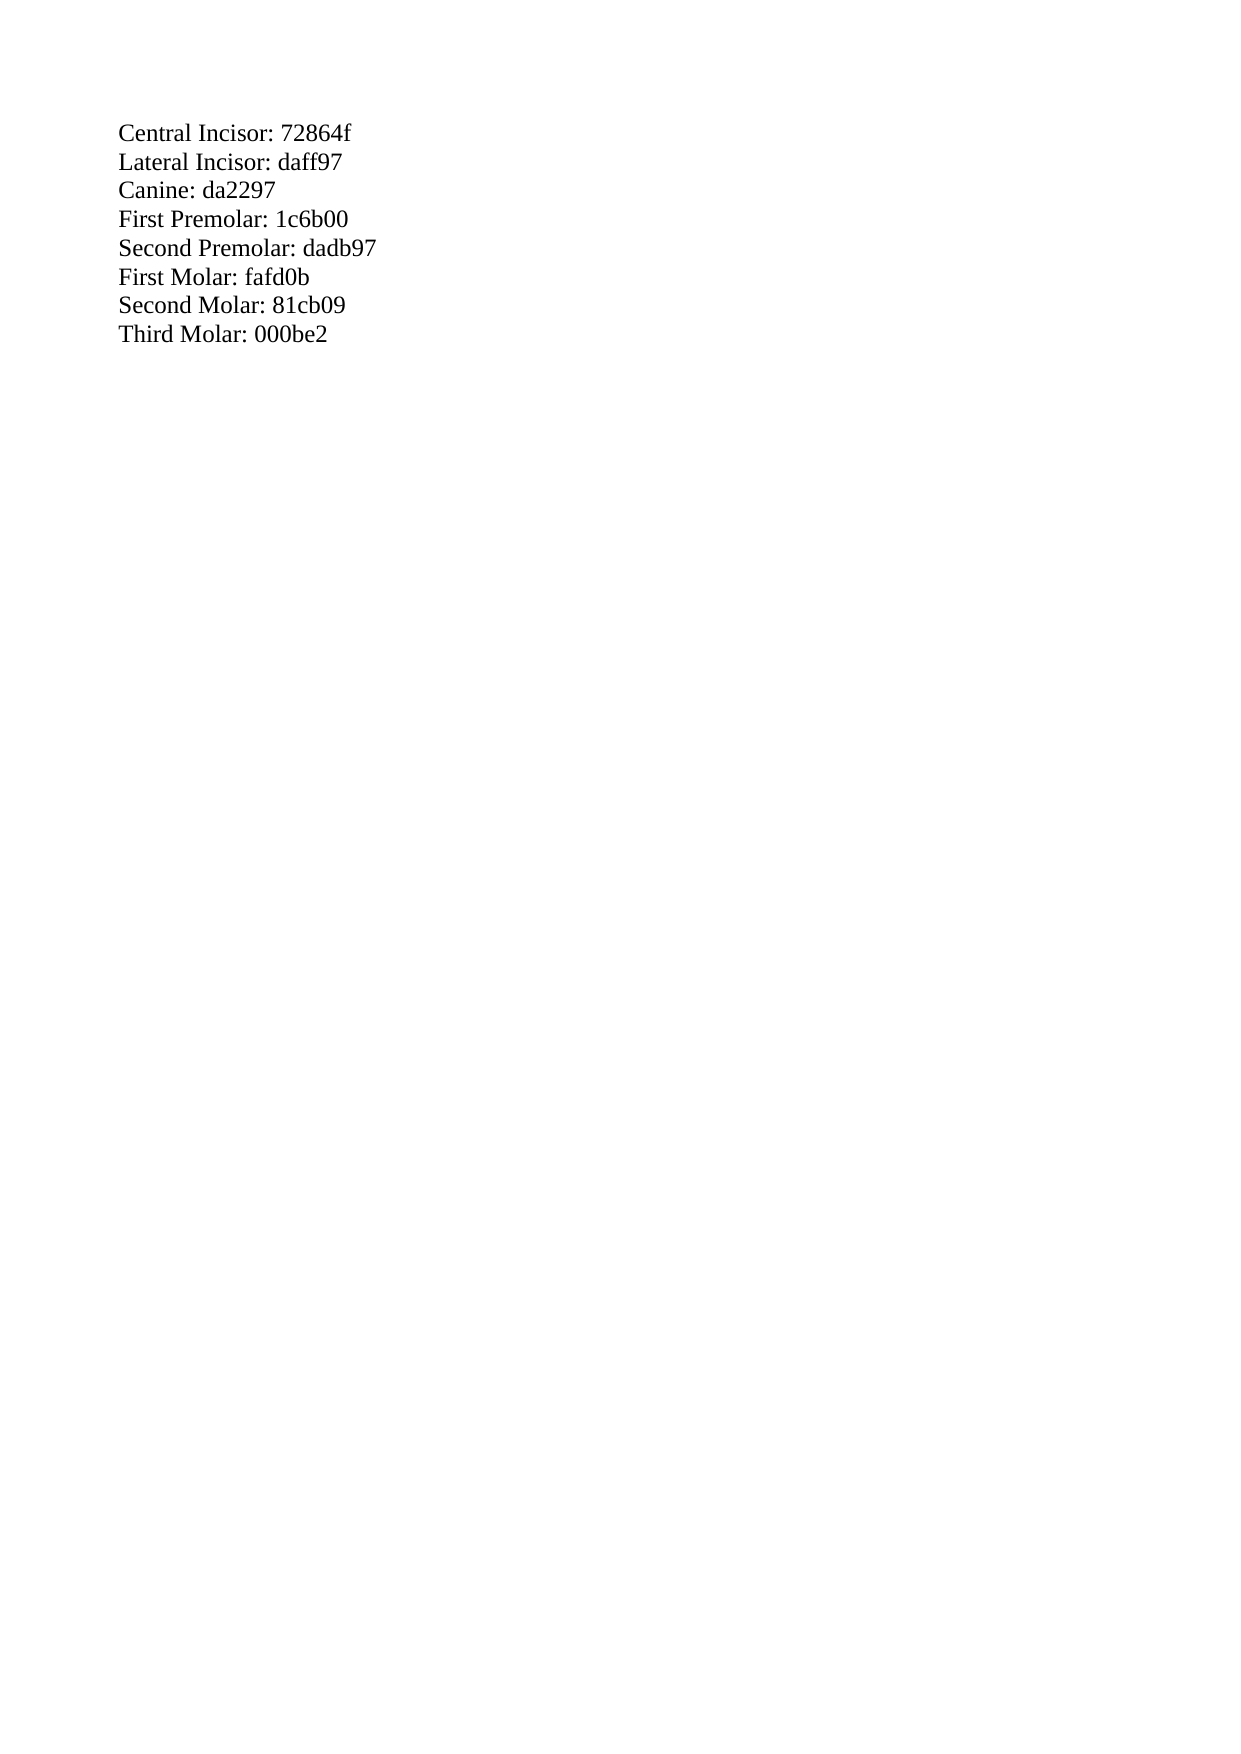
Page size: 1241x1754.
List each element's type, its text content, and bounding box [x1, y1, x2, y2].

text Lateral Incisor: daff97 [118, 147, 1122, 176]
text Canine: da2297 [118, 176, 1122, 204]
text Second Molar: 81cb09 [118, 291, 1122, 319]
text Central Incisor: 72864f [118, 118, 1122, 147]
text First Premolar: 1c6b00 [118, 204, 1122, 233]
text Second Premolar: dadb97 [118, 233, 1122, 262]
text Third Molar: 000be2 [118, 319, 1122, 348]
text First Molar: fafd0b [118, 262, 1122, 291]
